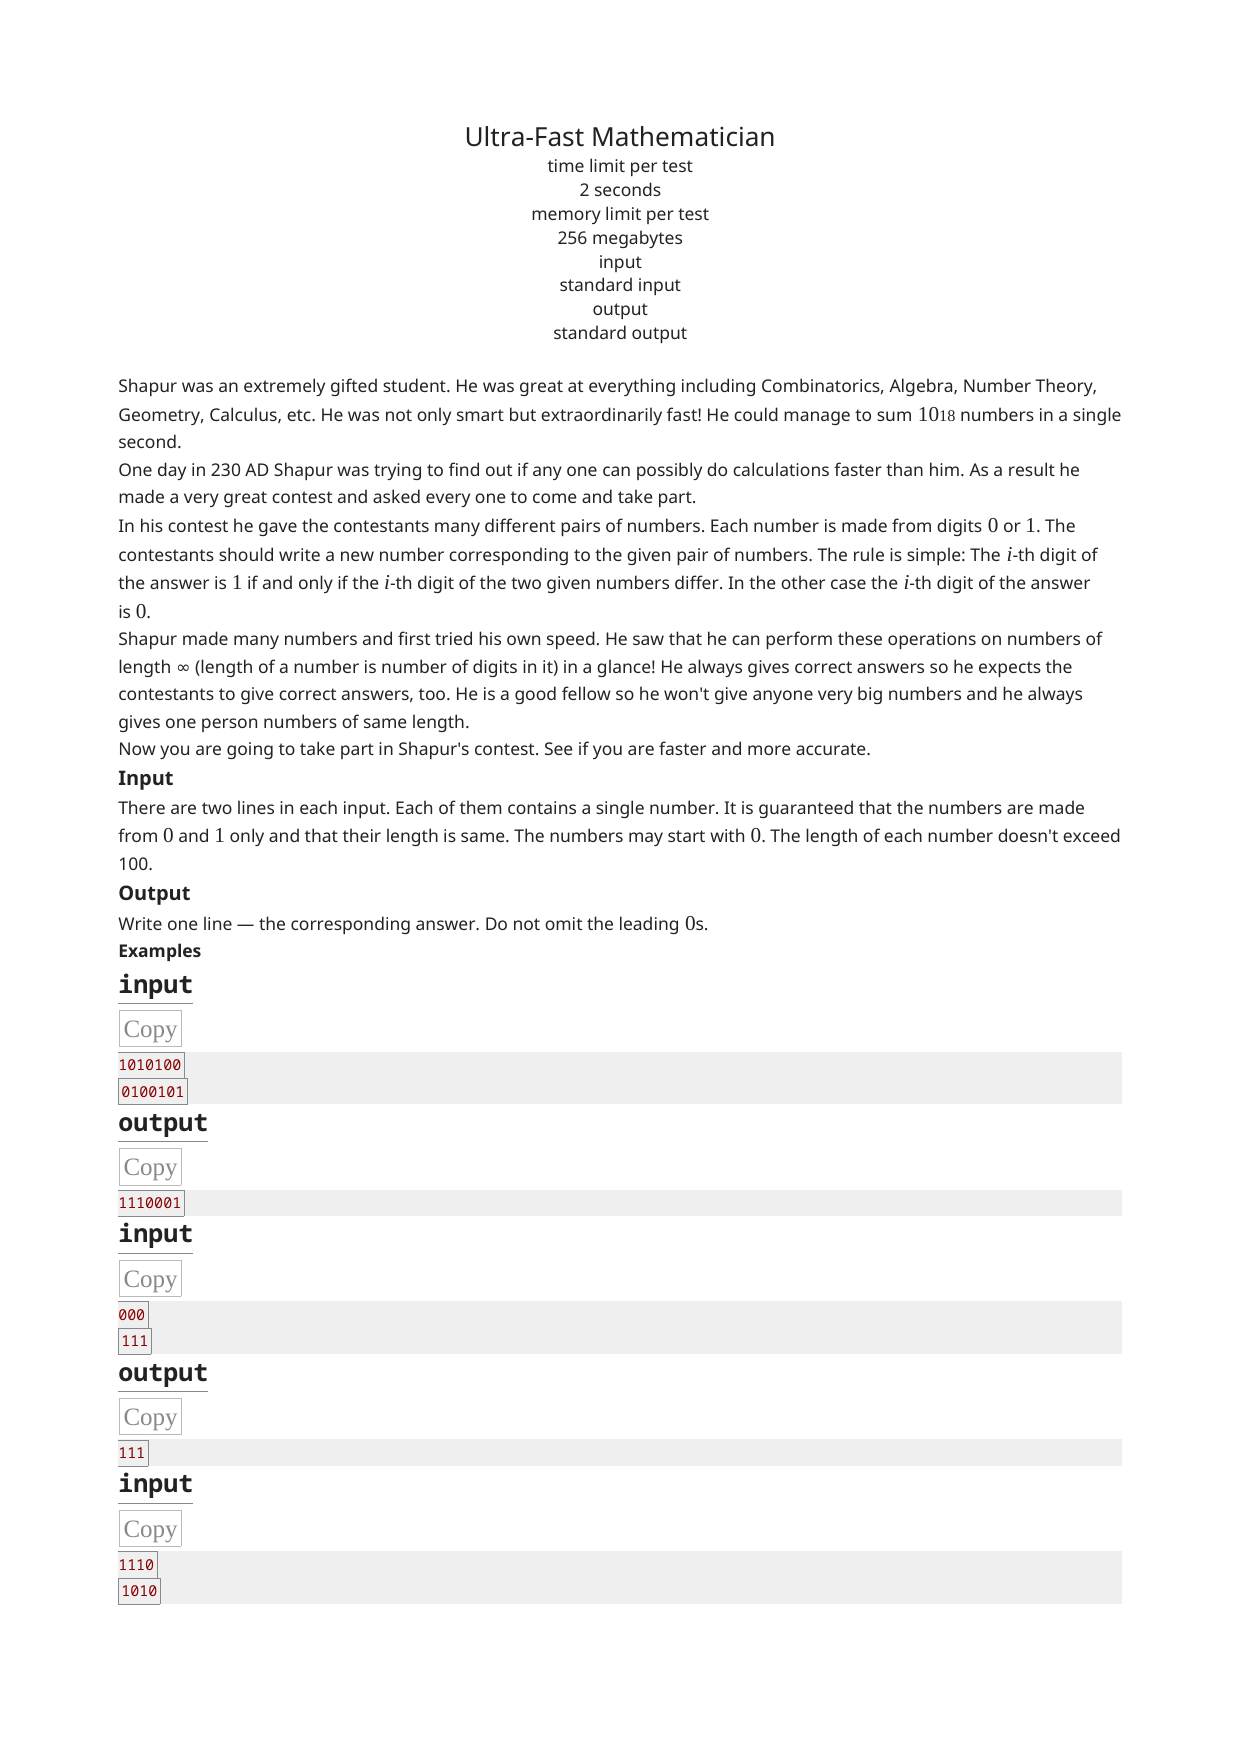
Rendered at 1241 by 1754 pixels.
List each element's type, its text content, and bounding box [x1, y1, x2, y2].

text input [118, 966, 1122, 1003]
text In his contest he gave the contestants many different pairs of numbers. Each number is made from digits 0 or 1. The contestants should write a new number corresponding to the given pair of numbers. The rule is simple: The i-th digit of the answer is 1 if and only if the i-th digit of the two given numbers differ. In the other case the i-th digit of the answer is 0. [118, 512, 1122, 623]
text 1010 [119, 1579, 160, 1604]
text [149, 1301, 1122, 1328]
text 256 megabytes [118, 225, 1122, 249]
text 1110 [118, 1552, 157, 1578]
text Now you are going to take part in Shapur's contest. See if you are faster and more accurate. [118, 737, 1122, 761]
text Examples [118, 939, 1122, 963]
text 1010100 [118, 1053, 184, 1078]
text 000 [118, 1302, 148, 1328]
text output [118, 1104, 1122, 1142]
text Copy [120, 1149, 181, 1185]
text [149, 1439, 1122, 1466]
text input [118, 1216, 1122, 1253]
text Copy [120, 1011, 181, 1046]
text Copy [120, 1399, 181, 1434]
text standard output [118, 321, 1122, 345]
text Copy [120, 1511, 181, 1546]
text [182, 1510, 1121, 1546]
text input [118, 249, 1122, 273]
text memory limit per test [118, 202, 1122, 225]
text time limit per test [118, 154, 1122, 178]
text 1110001 [118, 1191, 184, 1216]
text Shapur made many numbers and first tried his own speed. He saw that he can perform these operations on numbers of length ∞ (length of a number is number of digits in it) in a glance! He always gives correct answers so he expects the contestants to give correct answers, too. He is a good fellow so he won't give anyone very big numbers and he always gives one person numbers of same length. [118, 627, 1122, 733]
text There are two lines in each input. Each of them contains a single number. It is guaranteed that the numbers are made from 0 and 1 only and that their length is same. The numbers may start with 0. The length of each number doesn't exceed 100. [118, 795, 1122, 875]
text 0100101 [119, 1079, 187, 1104]
text Output [118, 879, 1122, 906]
text [185, 1190, 1122, 1216]
text Shapur was an extremely gifted student. He was great at everything including Combinatorics, Algebra, Number Theory, Geometry, Calculus, etc. He was not only smart but extraordinarily fast! He could manage to sum 1018 numbers in a single second. [118, 374, 1122, 454]
text Input [118, 764, 1122, 791]
text output [118, 1354, 1122, 1391]
text One day in 230 AD Shapur was trying to find out if any one can possibly do calculations faster than him. As a result he made a very great contest and asked every one to come and take part. [118, 458, 1122, 509]
text 111 [119, 1329, 151, 1354]
text output [118, 297, 1122, 321]
text standard input [118, 273, 1122, 297]
text Copy [120, 1261, 181, 1296]
text Ultra-Fast Mathematician [118, 118, 1122, 154]
text 111 [118, 1441, 148, 1466]
text [182, 1398, 1121, 1434]
text [185, 1052, 1122, 1078]
text [152, 1328, 1122, 1354]
text 2 seconds [118, 178, 1122, 202]
text [161, 1578, 1122, 1604]
text [188, 1078, 1122, 1104]
text input [118, 1466, 1122, 1503]
text Write one line — the corresponding answer. Do not omit the leading 0s. [118, 910, 1122, 935]
text [182, 1010, 1121, 1047]
text [158, 1551, 1122, 1578]
text [182, 1148, 1121, 1185]
text [182, 1260, 1121, 1296]
